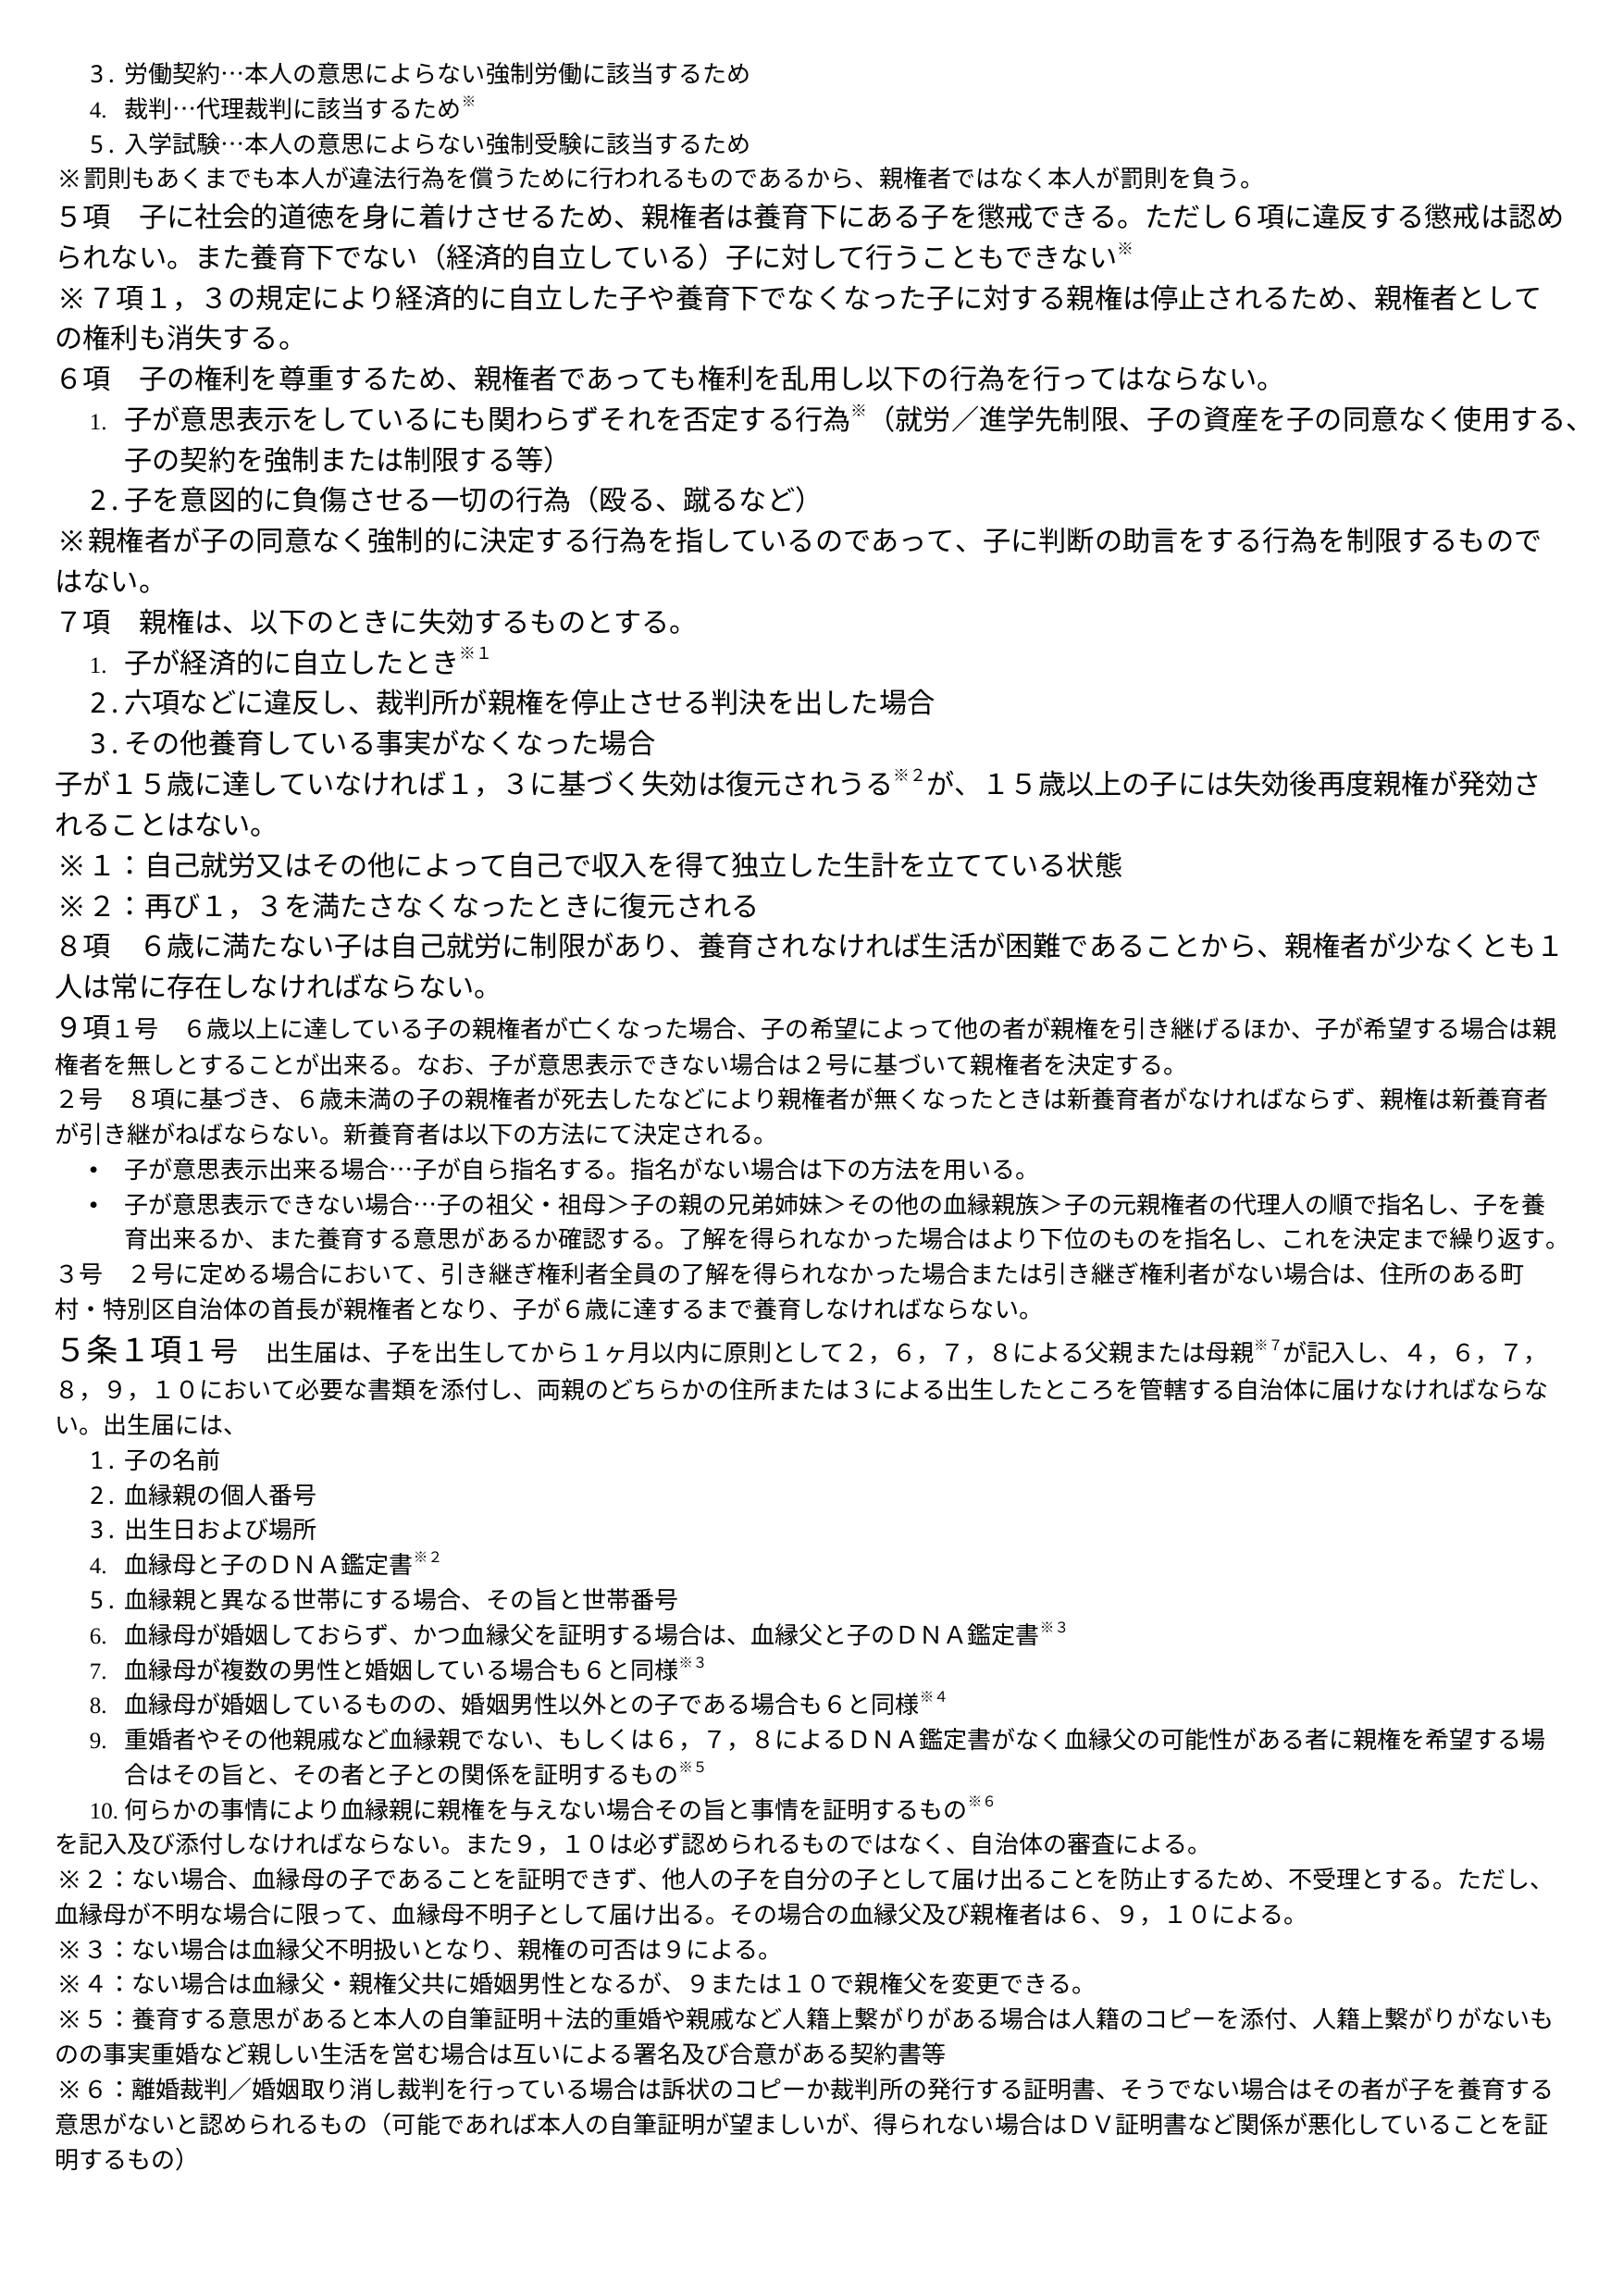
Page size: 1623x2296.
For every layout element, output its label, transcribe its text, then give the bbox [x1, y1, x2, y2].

text ６項 子の権利を尊重するため、親権者であっても権利を乱用し以下の行為を行ってはならない。 [55, 357, 1568, 397]
list 血縁母が婚姻しておらず、かつ血縁父を証明する場合は、血縁父と子のＤＮＡ鑑定書※３ [90, 1616, 1568, 1651]
text ７項 親権は、以下のときに失効するものとする。 [55, 600, 1568, 640]
text ※６：離婚裁判／婚姻取り消し裁判を行っている場合は訴状のコピーか裁判所の発行する証明書、そうでない場合はその者が子を養育する意思がないと認められるもの（可能であれば本人の自筆証明が望ましいが、得られない場合はＤＶ証明書など関係が悪化していることを証明するもの） [55, 2070, 1568, 2176]
text ※２：ない場合、血縁母の子であることを証明できず、他人の子を自分の子として届け出ることを防止するため、不受理とする。ただし、血縁母が不明な場合に限って、血縁母不明子として届け出る。その場合の血縁父及び親権者は６、９，１０による。 [55, 1860, 1568, 1930]
list 子が経済的に自立したとき※１ [90, 640, 1568, 681]
text を記入及び添付しなければならない。また９，１０は必ず認められるものではなく、自治体の審査による。 [55, 1825, 1568, 1860]
list 裁判…代理裁判に該当するため※ [90, 90, 1568, 125]
list その他養育している事実がなくなった場合 [90, 722, 1568, 762]
text ※１：自己就労又はその他によって自己で収入を得て独立した生計を立てている状態 [55, 843, 1568, 884]
text ９項１号 ６歳以上に達している子の親権者が亡くなった場合、子の希望によって他の者が親権を引き継げるほか、子が希望する場合は親権者を無しとすることが出来る。なお、子が意思表示できない場合は２号に基づいて親権者を決定する。 [55, 1005, 1568, 1081]
text ５項 子に社会的道徳を身に着けさせるため、親権者は養育下にある子を懲戒できる。ただし６項に違反する懲戒は認められない。また養育下でない（経済的自立している）子に対して行うこともできない※ [55, 195, 1568, 276]
list 血縁母が婚姻しているものの、婚姻男性以外との子である場合も６と同様※４ [90, 1686, 1568, 1720]
list 子の名前 [90, 1441, 1568, 1476]
text ５条１項１号 出生届は、子を出生してから１ヶ月以内に原則として２，６，７，８による父親または母親※７が記入し、４，６，７，８，９，１０において必要な書類を添付し、両親のどちらかの住所または３による出生したところを管轄する自治体に届けなければならない。出生届には、 [55, 1325, 1568, 1441]
list 労働契約…本人の意思によらない強制労働に該当するため [90, 55, 1568, 90]
list 出生日および場所 [90, 1511, 1568, 1546]
list 子が意思表示出来る場合…子が自ら指名する。指名がない場合は下の方法を用いる。 [90, 1150, 1568, 1185]
text ※５：養育する意思があると本人の自筆証明＋法的重婚や親戚など人籍上繋がりがある場合は人籍のコピーを添付、人籍上繋がりがないものの事実重婚など親しい生活を営む場合は互いによる署名及び合意がある契約書等 [55, 2001, 1568, 2070]
list 子を意図的に負傷させる一切の行為（殴る、蹴るなど） [90, 478, 1568, 519]
text ※親権者が子の同意なく強制的に決定する行為を指しているのであって、子に判断の助言をする行為を制限するものではない。 [55, 519, 1568, 600]
text ８項 ６歳に満たない子は自己就労に制限があり、養育されなければ生活が困難であることから、親権者が少なくとも１人は常に存在しなければならない。 [55, 925, 1568, 1005]
list 入学試験…本人の意思によらない強制受験に該当するため [90, 125, 1568, 160]
text 子が１５歳に達していなければ１，３に基づく失効は復元されうる※２が、１５歳以上の子には失効後再度親権が発効されることはない。 [55, 762, 1568, 843]
text ※４：ない場合は血縁父・親権父共に婚姻男性となるが、９または１０で親権父を変更できる。 [55, 1966, 1568, 2001]
list 血縁母と子のＤＮＡ鑑定書※２ [90, 1546, 1568, 1581]
list 重婚者やその他親戚など血縁親でない、もしくは６，７，８によるＤＮＡ鑑定書がなく血縁父の可能性がある者に親権を希望する場合はその旨と、その者と子との関係を証明するもの※５ [90, 1720, 1568, 1791]
list 何らかの事情により血縁親に親権を与えない場合その旨と事情を証明するもの※６ [90, 1791, 1568, 1825]
list 六項などに違反し、裁判所が親権を停止させる判決を出した場合 [90, 681, 1568, 722]
text ３号 ２号に定める場合において、引き継ぎ権利者全員の了解を得られなかった場合または引き継ぎ権利者がない場合は、住所のある町村・特別区自治体の首長が親権者となり、子が６歳に達するまで養育しなければならない。 [55, 1255, 1568, 1325]
text ２号 ８項に基づき、６歳未満の子の親権者が死去したなどにより親権者が無くなったときは新養育者がなければならず、親権は新養育者が引き継がねばならない。新養育者は以下の方法にて決定される。 [55, 1081, 1568, 1150]
list 血縁親と異なる世帯にする場合、その旨と世帯番号 [90, 1581, 1568, 1616]
text ※２：再び１，３を満たさなくなったときに復元される [55, 884, 1568, 925]
text ※７項１，３の規定により経済的に自立した子や養育下でなくなった子に対する親権は停止されるため、親権者としての権利も消失する。 [55, 276, 1568, 357]
list 子が意思表示をしているにも関わらずそれを否定する行為※（就労／進学先制限、子の資産を子の同意なく使用する、子の契約を強制または制限する等） [90, 397, 1568, 478]
text ※罰則もあくまでも本人が違法行為を償うために行われるものであるから、親権者ではなく本人が罰則を負う。 [55, 160, 1568, 195]
list 血縁母が複数の男性と婚姻している場合も６と同様※３ [90, 1651, 1568, 1686]
text ※３：ない場合は血縁父不明扱いとなり、親権の可否は９による。 [55, 1930, 1568, 1966]
list 血縁親の個人番号 [90, 1476, 1568, 1511]
list 子が意思表示できない場合…子の祖父・祖母＞子の親の兄弟姉妹＞その他の血縁親族＞子の元親権者の代理人の順で指名し、子を養育出来るか、また養育する意思があるか確認する。了解を得られなかった場合はより下位のものを指名し、これを決定まで繰り返す。 [90, 1185, 1568, 1255]
